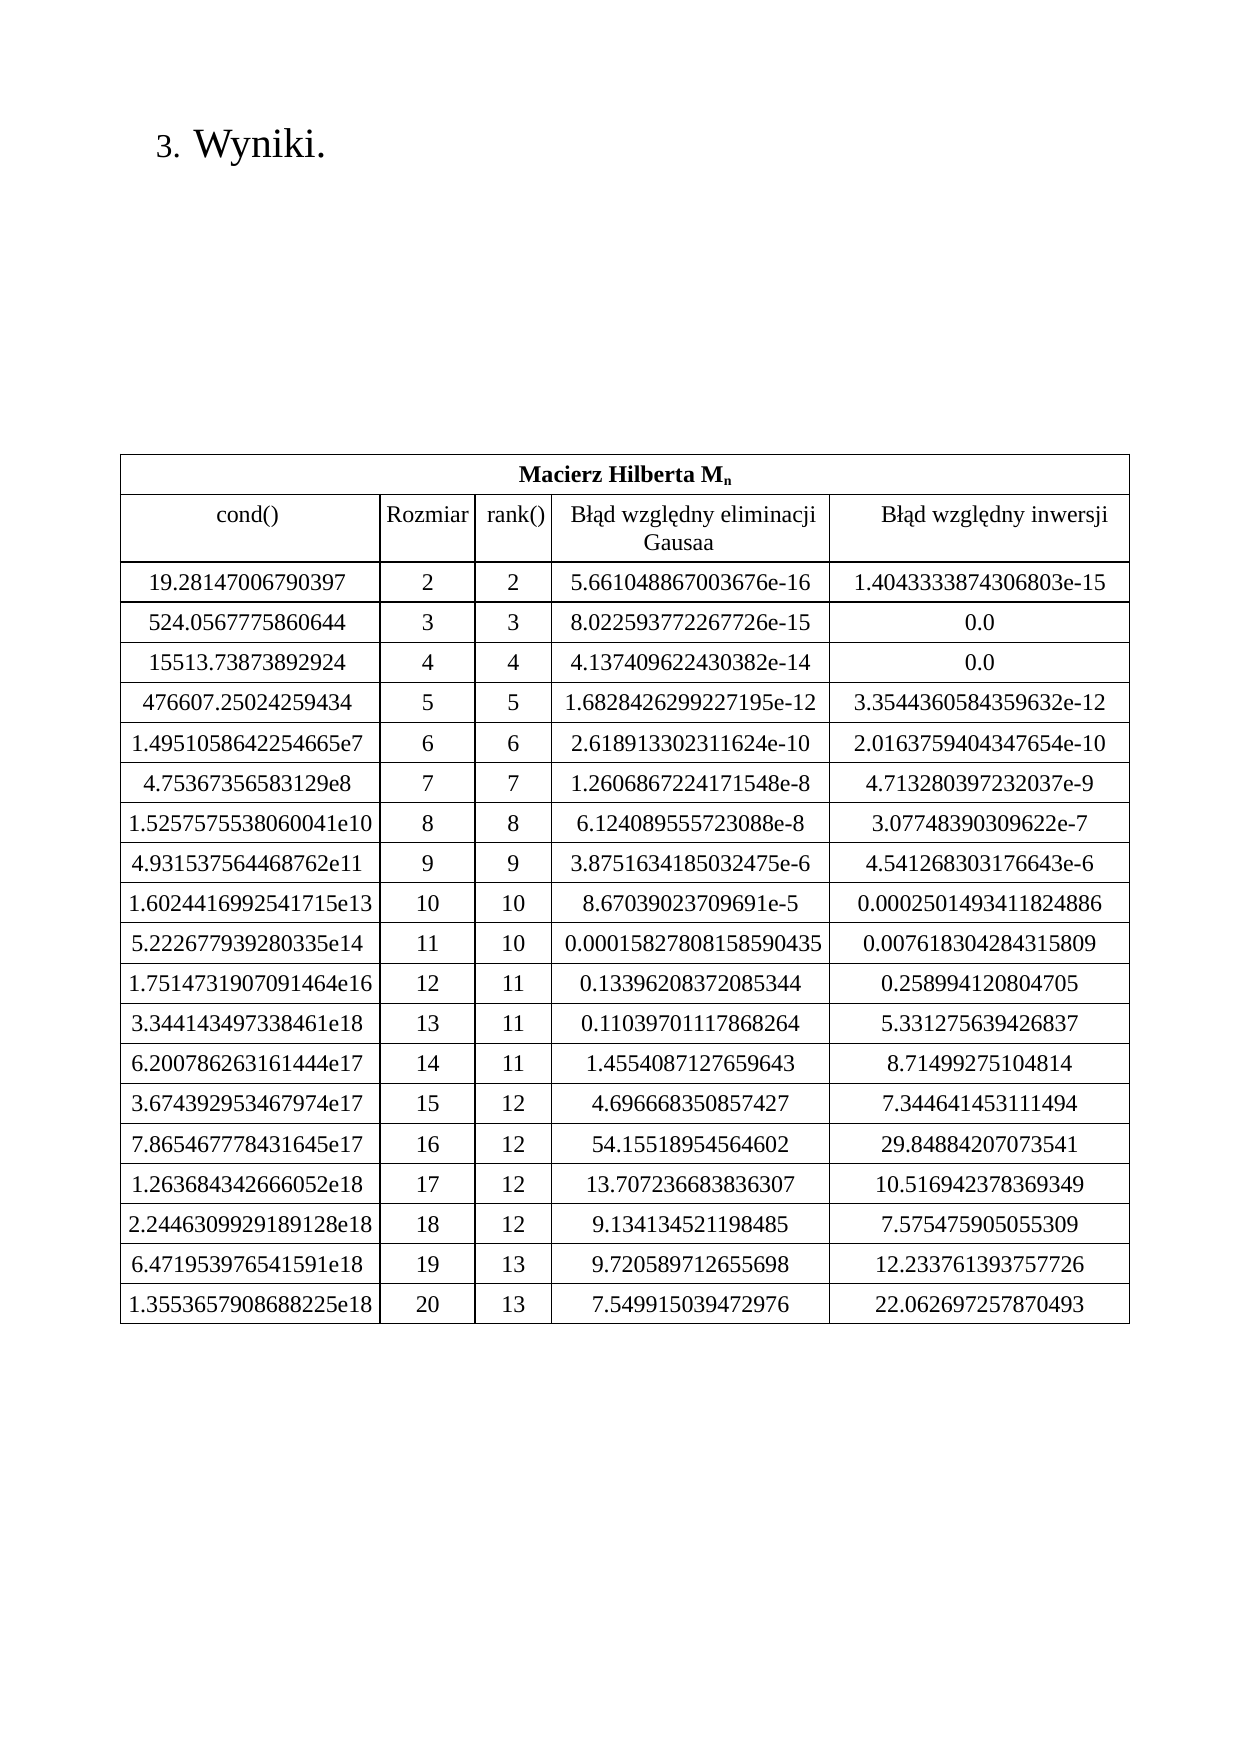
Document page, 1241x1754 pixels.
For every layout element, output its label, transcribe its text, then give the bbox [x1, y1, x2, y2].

table_cell 3.674392953467974e17 [121, 1084, 379, 1123]
table_cell 6.124089555723088e-8 [552, 803, 829, 842]
table_cell 3.3544360584359632e-12 [830, 683, 1129, 722]
table_cell 0.13396208372085344 [552, 964, 829, 1002]
table_cell 13 [381, 1004, 474, 1043]
table_cell 8 [476, 803, 551, 842]
table_cell 29.84884207073541 [830, 1124, 1129, 1163]
table_cell 20 [381, 1284, 474, 1323]
table_cell 5.331275639426837 [830, 1004, 1129, 1043]
table_cell 1.7514731907091464e16 [121, 964, 379, 1002]
table_cell rank() [476, 495, 551, 561]
table_cell 8.022593772267726e-15 [552, 603, 829, 642]
table_cell 0.258994120804705 [830, 964, 1129, 1002]
table_cell 18 [381, 1204, 474, 1243]
table_cell 19.28147006790397 [121, 563, 379, 601]
table_cell 1.6828426299227195e-12 [552, 683, 829, 722]
table_cell 3.07748390309622e-7 [830, 803, 1129, 842]
table_cell 22.062697257870493 [830, 1284, 1129, 1323]
table_header Macierz Hilberta Mn [121, 455, 1129, 494]
table_cell 9 [381, 843, 474, 882]
table_cell 4.137409622430382e-14 [552, 643, 829, 682]
table_cell 9.720589712655698 [552, 1244, 829, 1283]
table_cell 2.618913302311624e-10 [552, 723, 829, 762]
table_cell 5 [381, 683, 474, 722]
table_cell cond() [121, 495, 379, 561]
table_cell 2 [381, 563, 474, 601]
table_cell 2.2446309929189128e18 [121, 1204, 379, 1243]
table_cell 11 [476, 1004, 551, 1043]
table_cell 16 [381, 1124, 474, 1163]
table_cell 1.5257575538060041e10 [121, 803, 379, 842]
table_cell 13.707236683836307 [552, 1164, 829, 1203]
table_cell 0.11039701117868264 [552, 1004, 829, 1043]
table_cell 11 [381, 923, 474, 962]
table_cell 3.8751634185032475e-6 [552, 843, 829, 882]
table_cell 0.0 [830, 603, 1129, 642]
table_cell 1.4043333874306803e-15 [830, 563, 1129, 601]
table_cell 3 [476, 603, 551, 642]
table_cell 9.134134521198485 [552, 1204, 829, 1243]
table_cell 6.471953976541591e18 [121, 1244, 379, 1283]
table_cell Rozmiar [381, 495, 474, 561]
table_cell 11 [476, 964, 551, 1002]
table_cell 7.549915039472976 [552, 1284, 829, 1323]
table_cell 4.541268303176643e-6 [830, 843, 1129, 882]
table_cell 10 [381, 883, 474, 922]
table_cell 0.0 [830, 643, 1129, 682]
table_cell 12 [476, 1084, 551, 1123]
table_cell 12 [476, 1164, 551, 1203]
table_cell 3 [381, 603, 474, 642]
table_cell 476607.25024259434 [121, 683, 379, 722]
table_cell 14 [381, 1044, 474, 1083]
table_cell 12 [476, 1204, 551, 1243]
table_cell 1.2606867224171548e-8 [552, 763, 829, 802]
table_cell 5.661048867003676e-16 [552, 563, 829, 601]
table_cell 4.931537564468762e11 [121, 843, 379, 882]
table_cell 4 [476, 643, 551, 682]
table_cell 1.6024416992541715e13 [121, 883, 379, 922]
table_cell 0.00015827808158590435 [552, 923, 829, 962]
table_cell 11 [476, 1044, 551, 1083]
table_cell 1.4951058642254665e7 [121, 723, 379, 762]
table_cell Błąd względny eliminacji Gausaa [552, 495, 829, 561]
table_cell 7.344641453111494 [830, 1084, 1129, 1123]
table_cell 7.575475905055309 [830, 1204, 1129, 1243]
table_cell 1.263684342666052e18 [121, 1164, 379, 1203]
table_cell 524.0567775860644 [121, 603, 379, 642]
list Wyniki. [156, 118, 1122, 166]
table_cell 1.3553657908688225e18 [121, 1284, 379, 1323]
table_cell 12.233761393757726 [830, 1244, 1129, 1283]
table_cell 0.0002501493411824886 [830, 883, 1129, 922]
table_cell 6.200786263161444e17 [121, 1044, 379, 1083]
table_cell 4.75367356583129e8 [121, 763, 379, 802]
table_cell 6 [476, 723, 551, 762]
table_cell 3.344143497338461e18 [121, 1004, 379, 1043]
table_cell 7.865467778431645e17 [121, 1124, 379, 1163]
table_cell 54.15518954564602 [552, 1124, 829, 1163]
table_cell 19 [381, 1244, 474, 1283]
table_cell 5.222677939280335e14 [121, 923, 379, 962]
table_cell 7 [381, 763, 474, 802]
table_cell 0.007618304284315809 [830, 923, 1129, 962]
table_cell 9 [476, 843, 551, 882]
table_cell Błąd względny inwersji [830, 495, 1129, 561]
table_cell 2 [476, 563, 551, 601]
table_cell 4.713280397232037e-9 [830, 763, 1129, 802]
table_cell 4.696668350857427 [552, 1084, 829, 1123]
table_cell 10 [476, 883, 551, 922]
table_cell 13 [476, 1244, 551, 1283]
table_cell 8 [381, 803, 474, 842]
table_cell 15 [381, 1084, 474, 1123]
table_cell 12 [381, 964, 474, 1002]
table_cell 13 [476, 1284, 551, 1323]
table_cell 15513.73873892924 [121, 643, 379, 682]
table_cell 4 [381, 643, 474, 682]
table_cell 12 [476, 1124, 551, 1163]
table_cell 7 [476, 763, 551, 802]
table_cell 17 [381, 1164, 474, 1203]
table_cell 1.4554087127659643 [552, 1044, 829, 1083]
table_cell 8.67039023709691e-5 [552, 883, 829, 922]
table_cell 10.516942378369349 [830, 1164, 1129, 1203]
table_cell 10 [476, 923, 551, 962]
table_cell 8.71499275104814 [830, 1044, 1129, 1083]
table_cell 6 [381, 723, 474, 762]
table_cell 5 [476, 683, 551, 722]
table_cell 2.0163759404347654e-10 [830, 723, 1129, 762]
